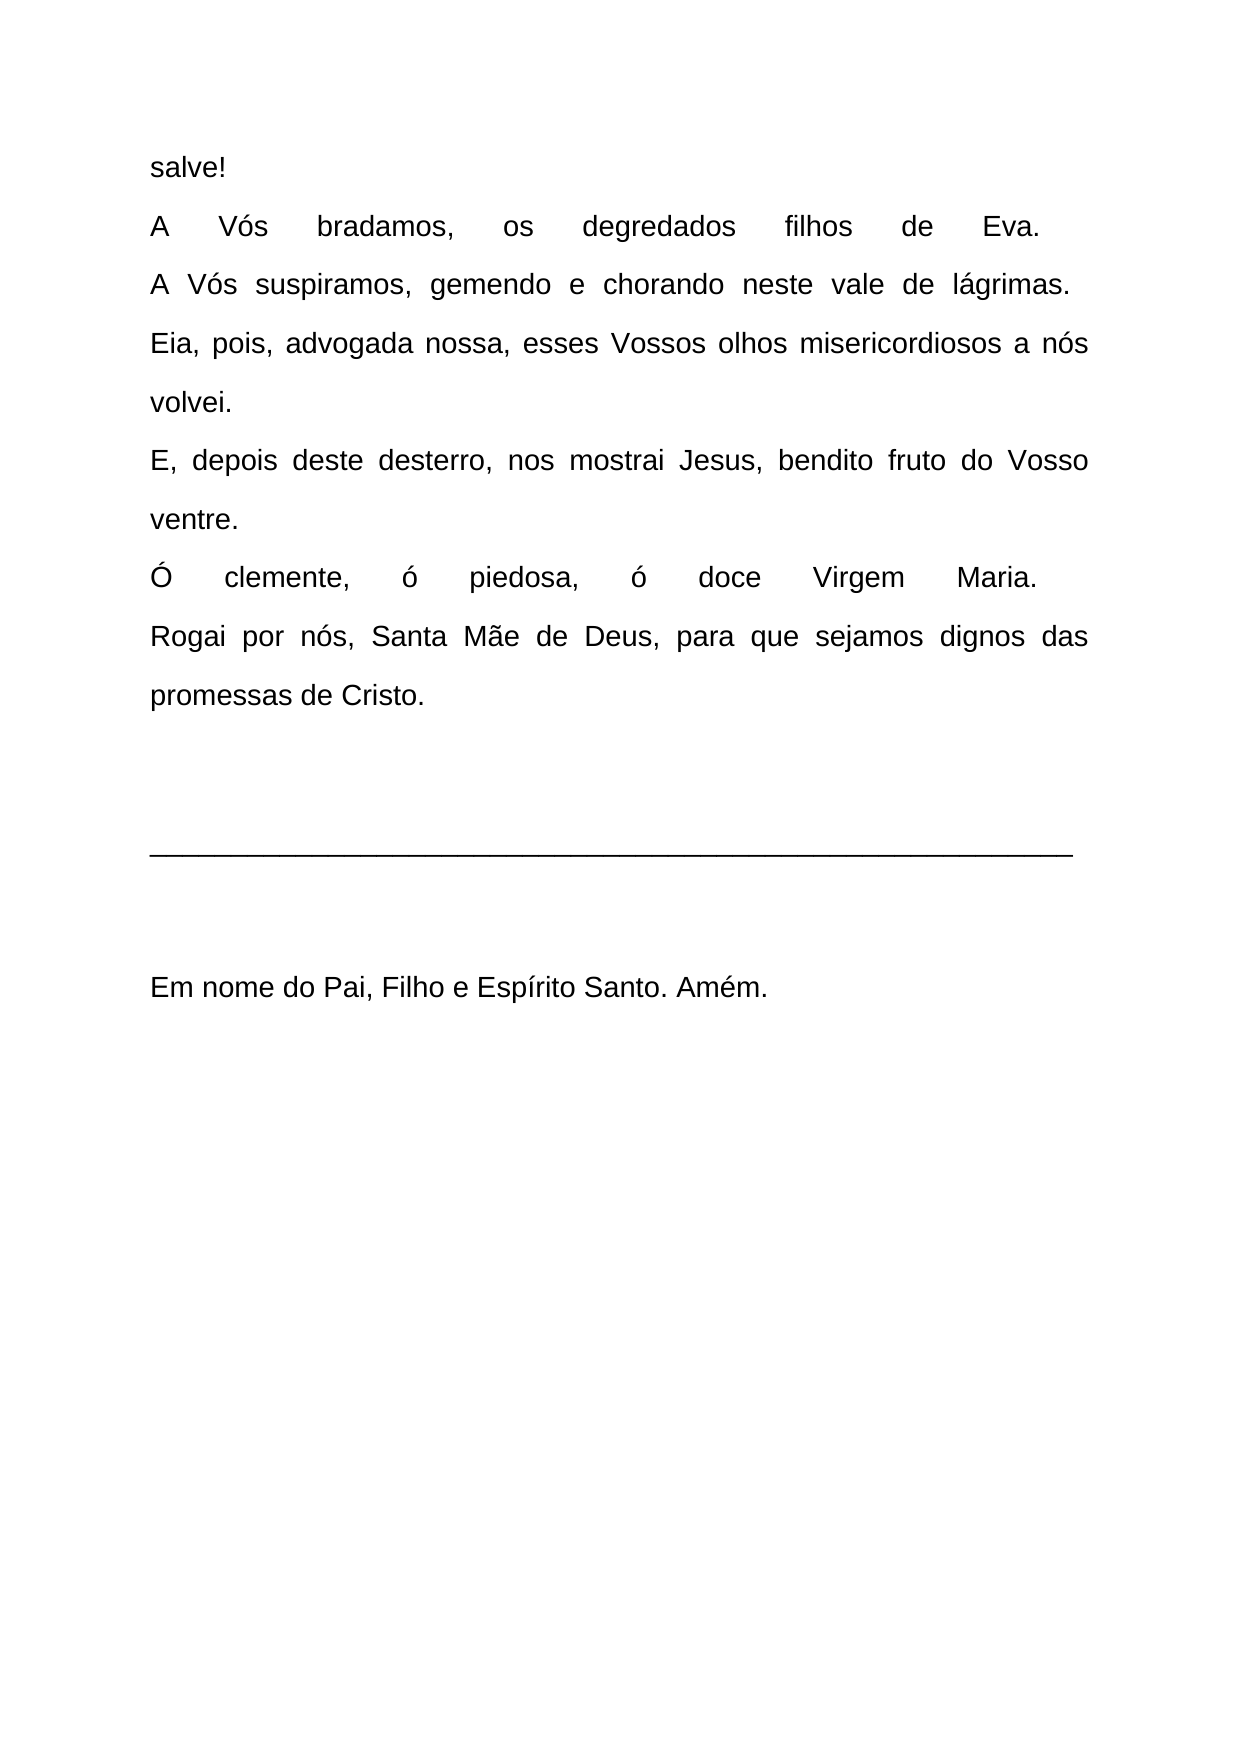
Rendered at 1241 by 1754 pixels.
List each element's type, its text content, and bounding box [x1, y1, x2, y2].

text salve! A Vós bradamos, os degredados filhos de Eva. A Vós suspiramos, gemendo e chorando neste vale de lágrimas. Eia, pois, advogada nossa, esses Vossos olhos misericordiosos a nós volvei. E, depois deste desterro, nos mostrai Jesus, bendito fruto do Vosso ventre. Ó clemente, ó piedosa, ó doce Virgem Maria. Rogai por nós, Santa Mãe de Deus, para que sejamos dignos das promessas de Cristo. [150, 150, 1090, 711]
text _________________________________________________________ [150, 824, 1090, 857]
text Em nome do Pai, Filho e Espírito Santo. Amém. [150, 970, 1090, 1004]
